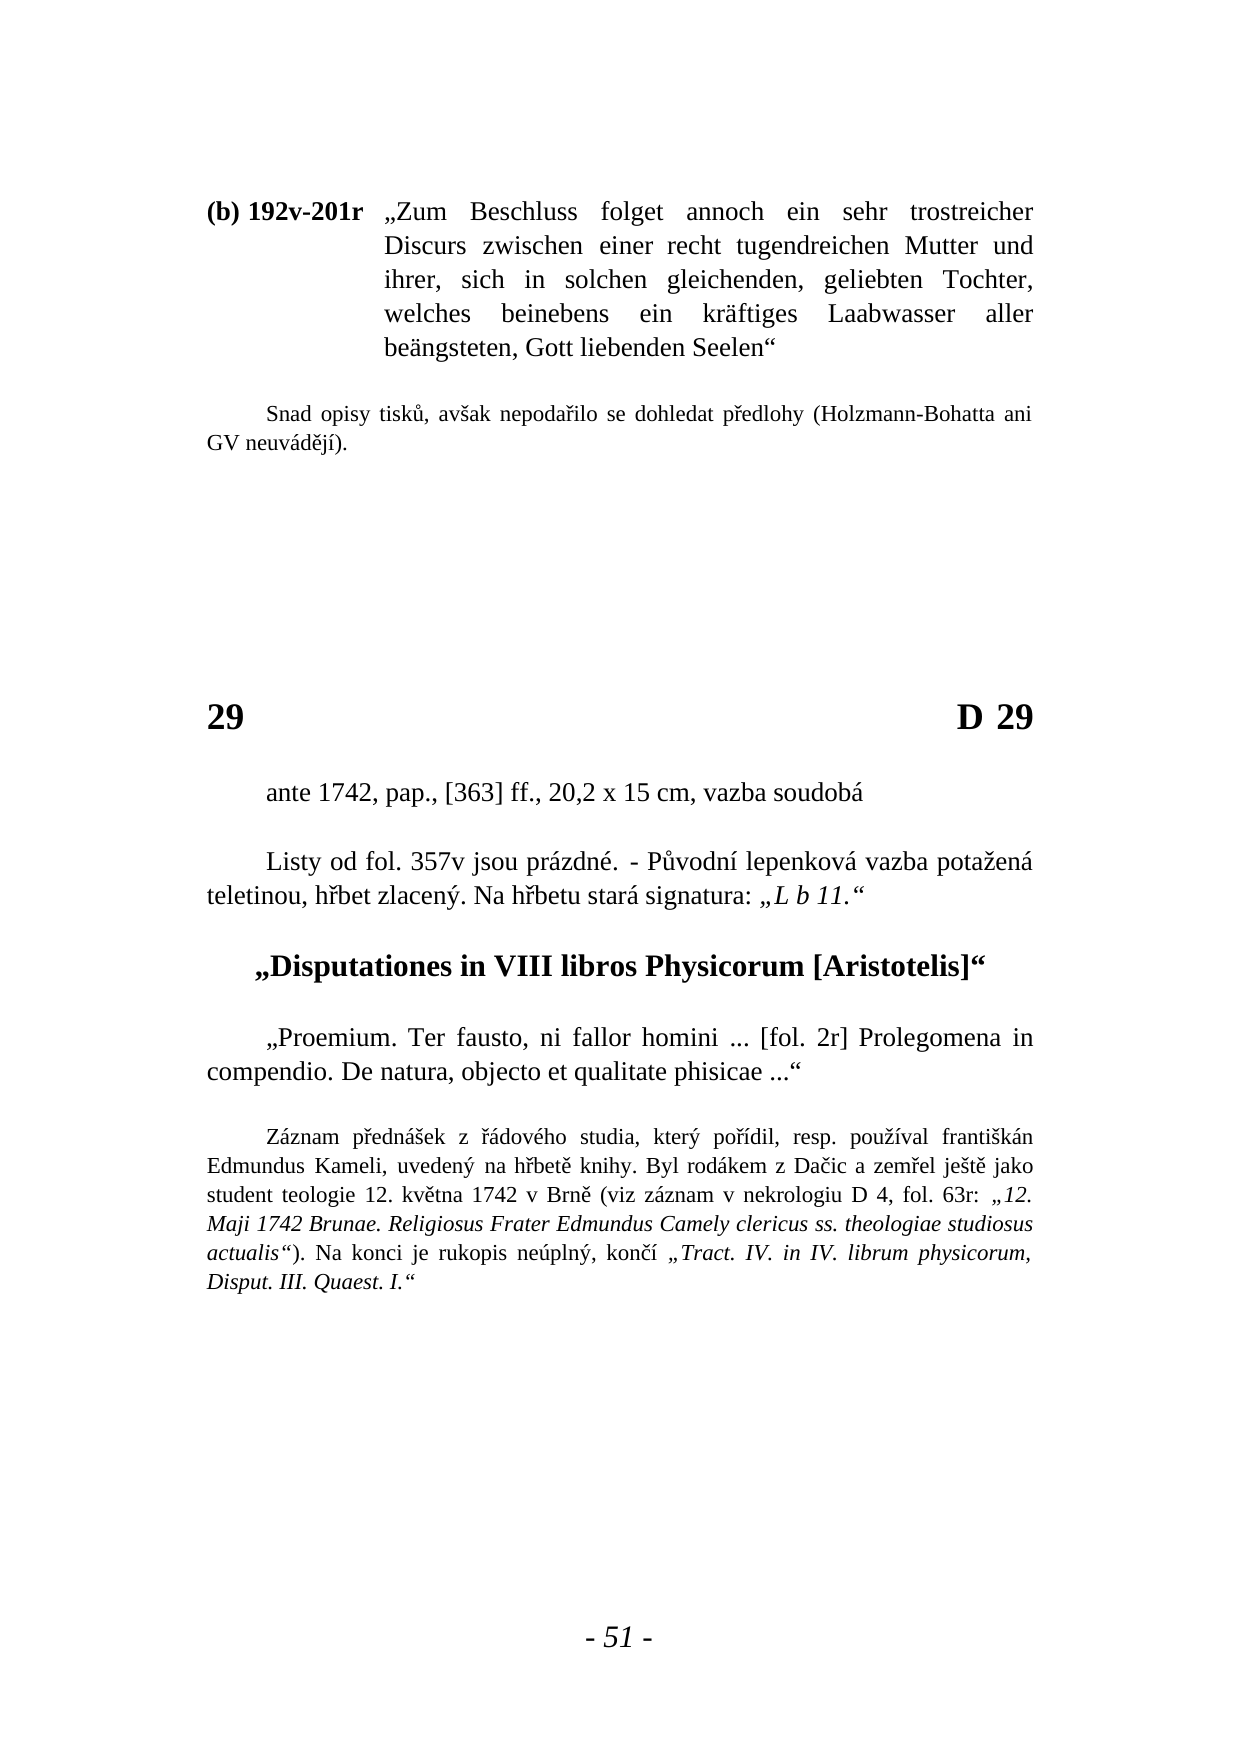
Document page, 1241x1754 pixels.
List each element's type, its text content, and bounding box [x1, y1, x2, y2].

text 29 D 29 [207, 695, 1033, 738]
text Listy od fol. 357v jsou prázdné. - Původní lepenková vazba potažená teletinou, hřbet zlacený. Na hřbetu stará signatura: „L b 11.“ [207, 845, 1033, 910]
text „Disputationes in VIII libros Physicorum [Aristotelis]“ [207, 947, 1033, 983]
text „Proemium. Ter fausto, ni fallor homini ... [fol. 2r] Prolegomena in compendio. De natura, objecto et qualitate phisicae ...“ [207, 1021, 1033, 1086]
text (b) 192v-201r „Zum Beschluss folget annoch ein sehr trostreicher Discurs zwischen einer recht tugendreichen Mutter und ihrer, sich in solchen gleichenden, geliebten Tochter, welches beinebens ein kräftiges Laabwasser aller beängsteten, Gott liebenden Seelen“ [207, 195, 1033, 363]
text Záznam přednášek z řádového studia, který pořídil, resp. používal františkán Edmundus Kameli, uvedený na hřbetě knihy. Byl rodákem z Dačic a zemřel ještě jako student teologie 12. května 1742 v Brně (viz záznam v nekrologiu D 4, fol. 63r: „12. Maji 1742 Brunae. Religiosus Frater Edmundus Camely clericus ss. theologiae studiosus actualis“). Na konci je rukopis neúplný, končí „Tract. IV. in IV. librum physicorum, Disput. III. Quaest. I.“ [207, 1123, 1033, 1294]
text ante 1742, pap., [363] ff., 20,2 x 15 cm, vazba soudobá [266, 776, 1033, 807]
text Snad opisy tisků, avšak nepodařilo se dohledat předlohy (Holzmann-Bohatta ani GV neuvádějí). [207, 400, 1033, 455]
